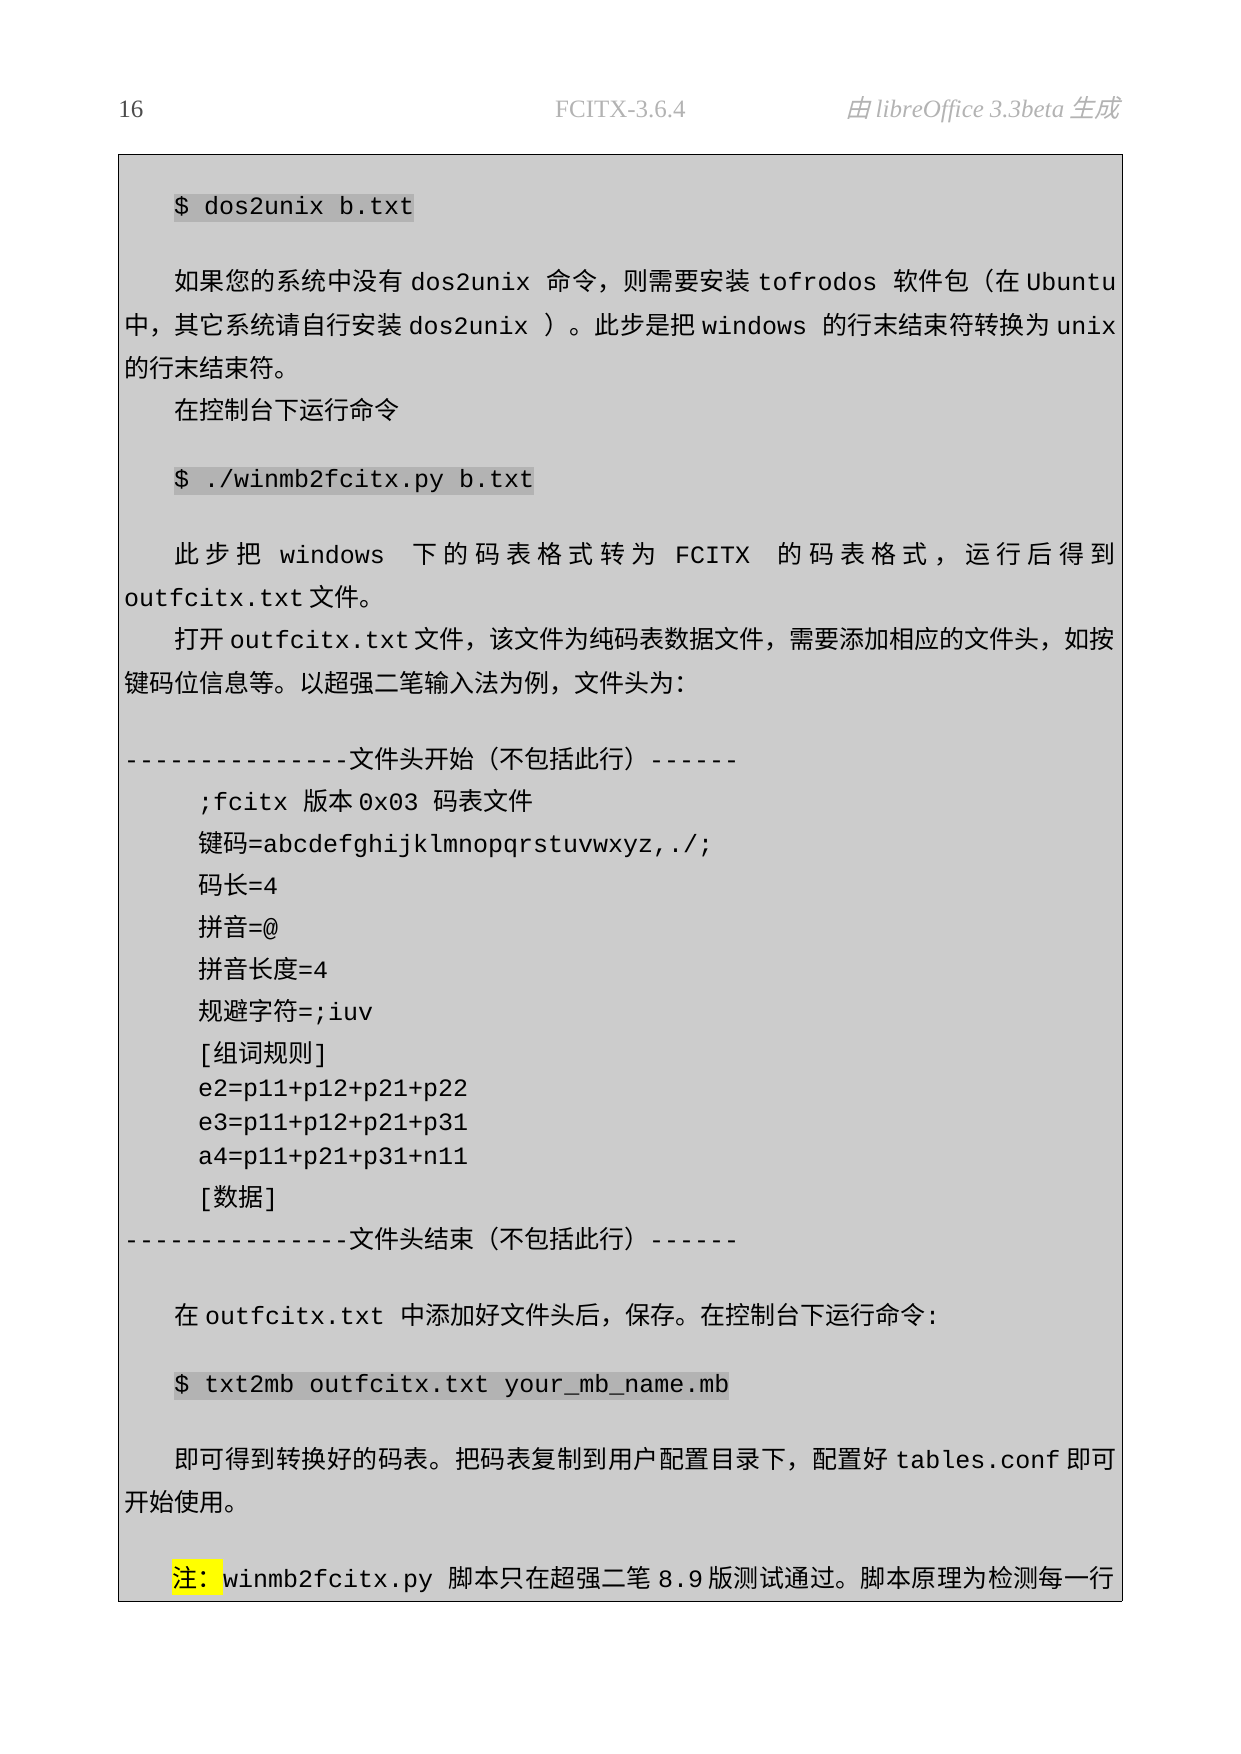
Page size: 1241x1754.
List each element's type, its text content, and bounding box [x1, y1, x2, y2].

table_header $ dos2unix b.txt 如果您的系统中没有 dos2unix 命令，则需要安装 tofrodos 软件包（在Ubuntu中，其它系统请自行安装 dos2unix ）。此步是把 windows 的行末结束符转换为 unix 的行末结束符。 在控制台下运行命令 $ ./winmb2fcitx.py b.txt 此步把 windows 下的码表格式转为 FCITX 的码表格式，运行后得到 outfcitx.txt文件。 打开 outfcitx.txt文件，该文件为纯码表数据文件，需要添加相应的文件头，如按键码位信息等。以超强二笔输入法为例，文件头为： ---------------文件头开始（不包括此行）------ ;fcitx 版本 0x03 码表文件 键码=abcdefghijklmnopqrstuvwxyz,./; 码长=4 拼音=@ 拼音长度=4 规避字符=;iuv [组词规则] e2=p11+p12+p21+p22 e3=p11+p12+p21+p31 a4=p11+p21+p31+n11 [数据] ---------------文件头结束（不包括此行）------ 在 outfcitx.txt 中添加好文件头后，保存。在控制台下运行命令: $ txt2mb outfcitx.txt your_mb_name.mb 即可得到转换好的码表。把码表复制到用户配置目录下，配置好 tables.conf即可开始使用。 注：winmb2fcitx.py 脚本只在超强二笔8.9版测试通过。脚本原理为检测每一行 [119, 155, 1122, 1601]
